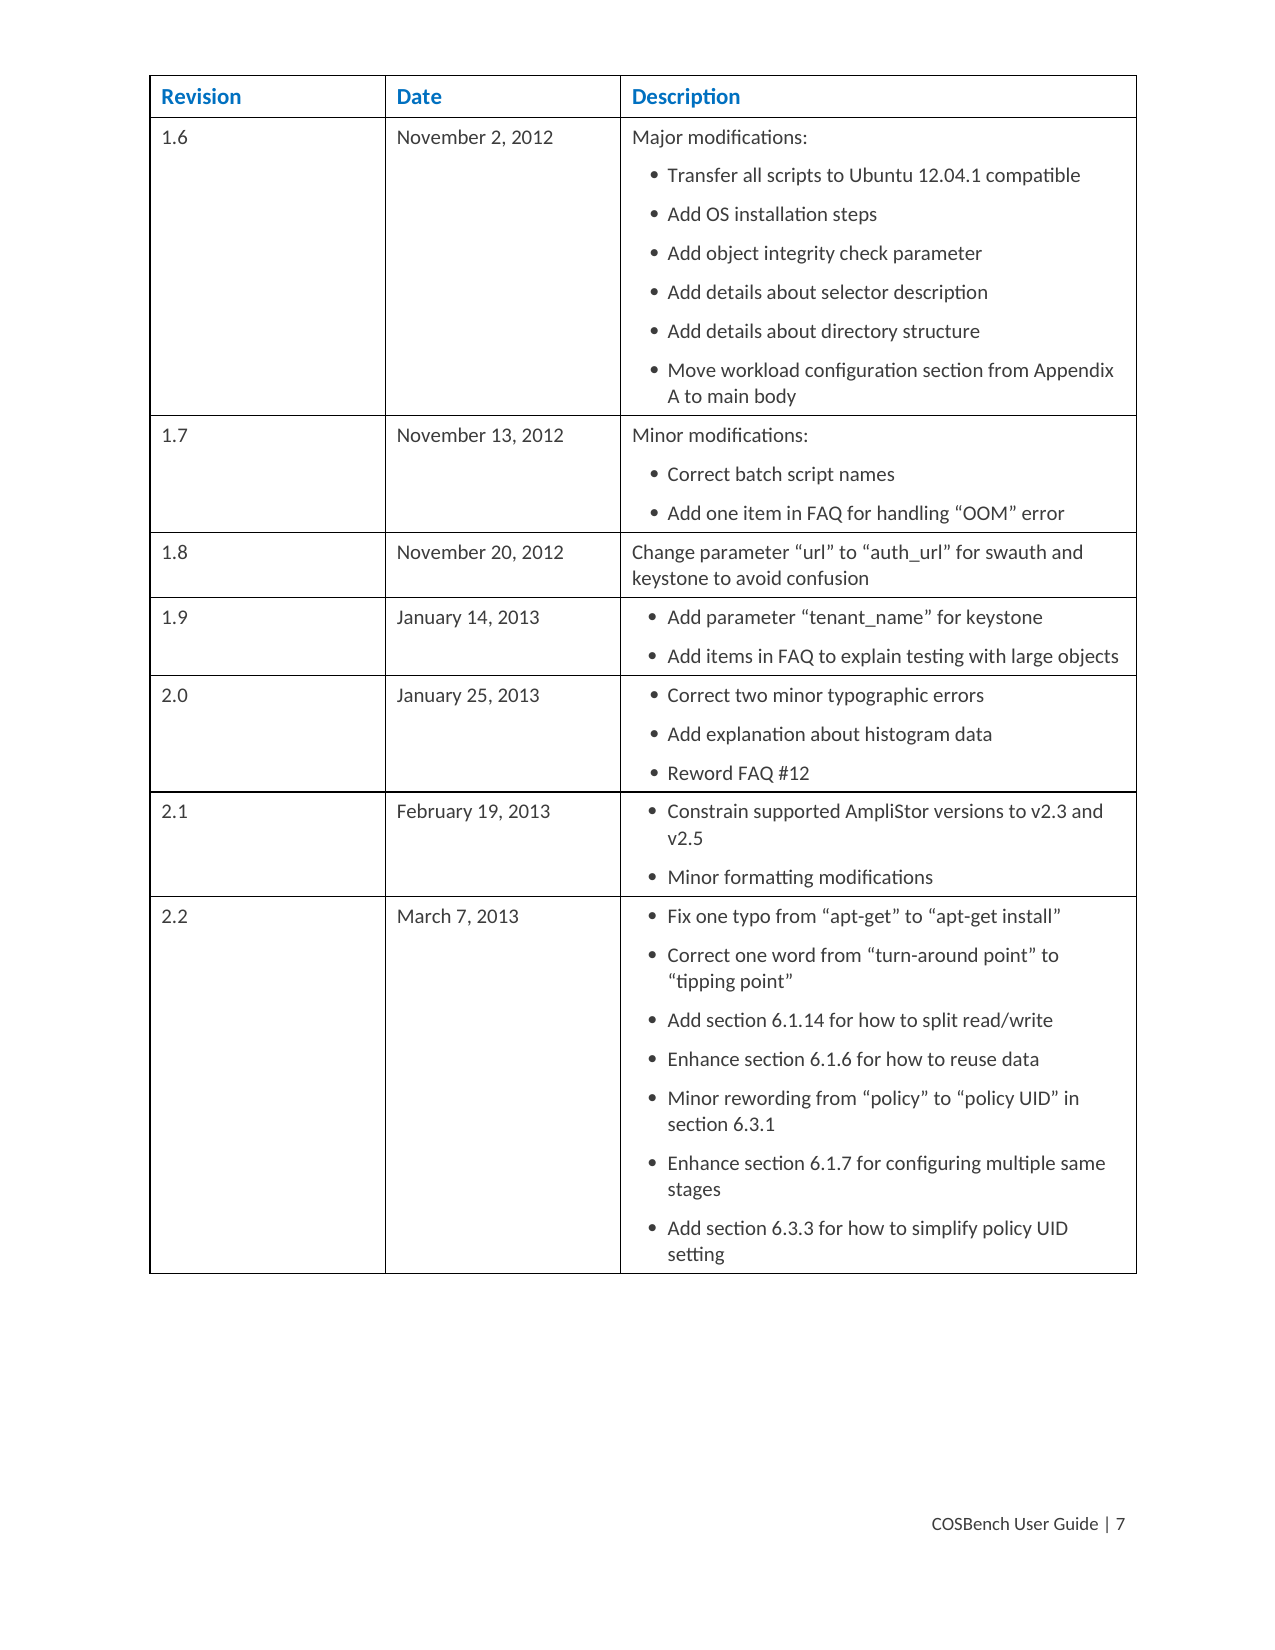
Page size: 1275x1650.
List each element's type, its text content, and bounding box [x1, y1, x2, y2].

table_cell November 2, 2012 [386, 118, 620, 415]
table_cell 2.2 [151, 897, 385, 1273]
table_cell 1.7 [151, 416, 385, 532]
table_cell November 20, 2012 [386, 533, 620, 597]
table_cell 1.8 [151, 533, 385, 597]
table_cell Minor modifications: Correct batch script names Add one item in FAQ for handling “OOM” error [621, 416, 1136, 532]
table_cell 2.1 [151, 793, 385, 896]
table_cell February 19, 2013 [386, 793, 620, 896]
table_cell January 14, 2013 [386, 598, 620, 675]
table_cell January 25, 2013 [386, 676, 620, 791]
table_cell Add parameter “tenant_name” for keystone Add items in FAQ to explain testing with large objects [621, 598, 1136, 675]
table_cell Change parameter “url” to “auth_url” for swauth and keystone to avoid confusion [621, 533, 1136, 597]
table_cell 2.0 [151, 676, 385, 791]
table_cell Fix one typo from “apt-get” to “apt-get install” Correct one word from “turn-around point” to “tipping point” Add section 6.1.14 for how to split read/write Enhance section 6.1.6 for how to reuse data Minor rewording from “policy” to “policy UID” in section 6.3.1 Enhance section 6.1.7 for configuring multiple same stages Add section 6.3.3 for how to simplify policy UID setting [621, 897, 1136, 1273]
table_cell Major modifications: Transfer all scripts to Ubuntu 12.04.1 compatible Add OS installation steps Add object integrity check parameter Add details about selector description Add details about directory structure Move workload configuration section from Appendix A to main body [621, 118, 1136, 415]
table_cell November 13, 2012 [386, 416, 620, 532]
table_header Description [621, 76, 1136, 117]
table_cell March 7, 2013 [386, 897, 620, 1273]
table_header Date [386, 76, 620, 117]
table_cell Correct two minor typographic errors Add explanation about histogram data Reword FAQ #12 [621, 676, 1136, 791]
table_cell 1.9 [151, 598, 385, 675]
table_cell 1.6 [151, 118, 385, 415]
table_cell Constrain supported AmpliStor versions to v2.3 and v2.5 Minor formatting modifications [621, 793, 1136, 896]
table_header Revision [151, 76, 385, 117]
